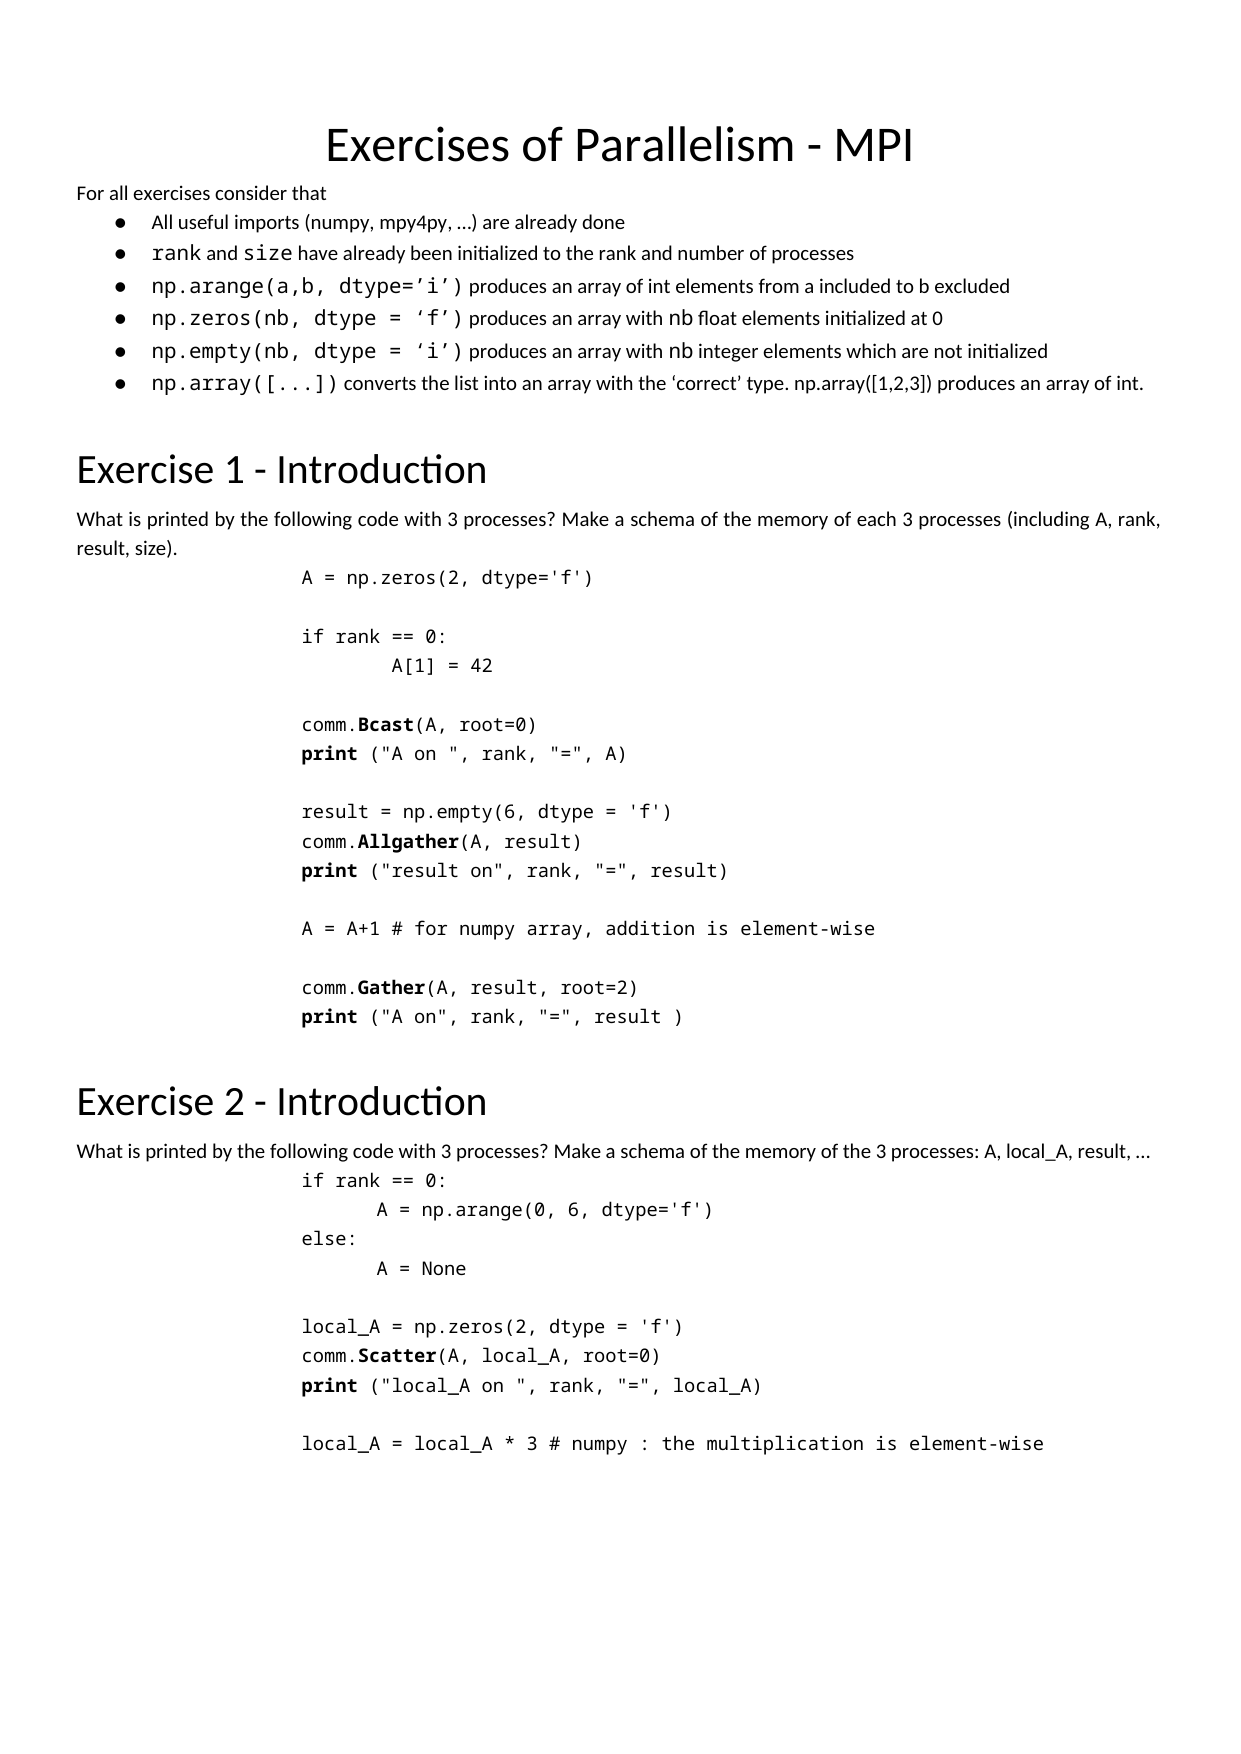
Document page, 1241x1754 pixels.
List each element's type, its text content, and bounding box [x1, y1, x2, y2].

text else: [301, 1226, 1164, 1251]
text What is printed by the following code with 3 processes? Make a schema of the memory of the 3 processes: A, local_A, result, … [76, 1138, 1164, 1163]
text A = A+1 # for numpy array, addition is element-wise [301, 916, 1164, 941]
text comm.Bcast(A, root=0) [301, 711, 1164, 736]
text A = np.zeros(2, dtype='f') [301, 564, 1164, 590]
list np.array([...]) converts the list into an array with the ‘correct’ type. np.array([1,2,3]) produces an array of int. [114, 368, 1164, 397]
text if rank == 0: [301, 1167, 1164, 1192]
text A[1] = 42 [301, 652, 1164, 678]
text comm.Allgather(A, result) [301, 828, 1164, 853]
title Exercises of Parallelism - MPI [76, 112, 1164, 173]
text For all exercises consider that [76, 180, 1164, 205]
text if rank == 0: [301, 623, 1164, 648]
list rank and size have already been initialized to the rank and number of processes [114, 238, 1164, 267]
text local_A = np.zeros(2, dtype = 'f') [301, 1313, 1164, 1339]
text A = np.arange(0, 6, dtype='f') [301, 1196, 1164, 1222]
text result = np.empty(6, dtype = 'f') [301, 799, 1164, 824]
text print ("A on ", rank, "=", A) [301, 740, 1164, 766]
list np.empty(nb, dtype = ‘i’) produces an array with nb integer elements which are not initialized [114, 336, 1164, 364]
text What is printed by the following code with 3 processes? Make a schema of the memory of each 3 processes (including A, rank, result, size). [76, 506, 1164, 561]
text print ("result on", rank, "=", result) [301, 857, 1164, 883]
text comm.Gather(A, result, root=2) [301, 974, 1164, 1000]
text comm.Scatter(A, local_A, root=0) [301, 1343, 1164, 1368]
text print ("A on", rank, "=", result ) [301, 1003, 1164, 1029]
text A = None [301, 1255, 1164, 1280]
text local_A = local_A * 3 # numpy : the multiplication is element-wise [301, 1430, 1164, 1456]
subtitle Exercise 1 - Introduction [76, 443, 1164, 494]
list np.arange(a,b, dtype=’i’) produces an array of int elements from a included to b excluded [114, 271, 1164, 299]
subtitle Exercise 2 - Introduction [76, 1074, 1164, 1125]
list All useful imports (numpy, mpy4py, …) are already done [114, 209, 1164, 234]
text print ("local_A on ", rank, "=", local_A) [301, 1372, 1164, 1397]
list np.zeros(nb, dtype = ‘f’) produces an array with nb float elements initialized at 0 [114, 303, 1164, 332]
